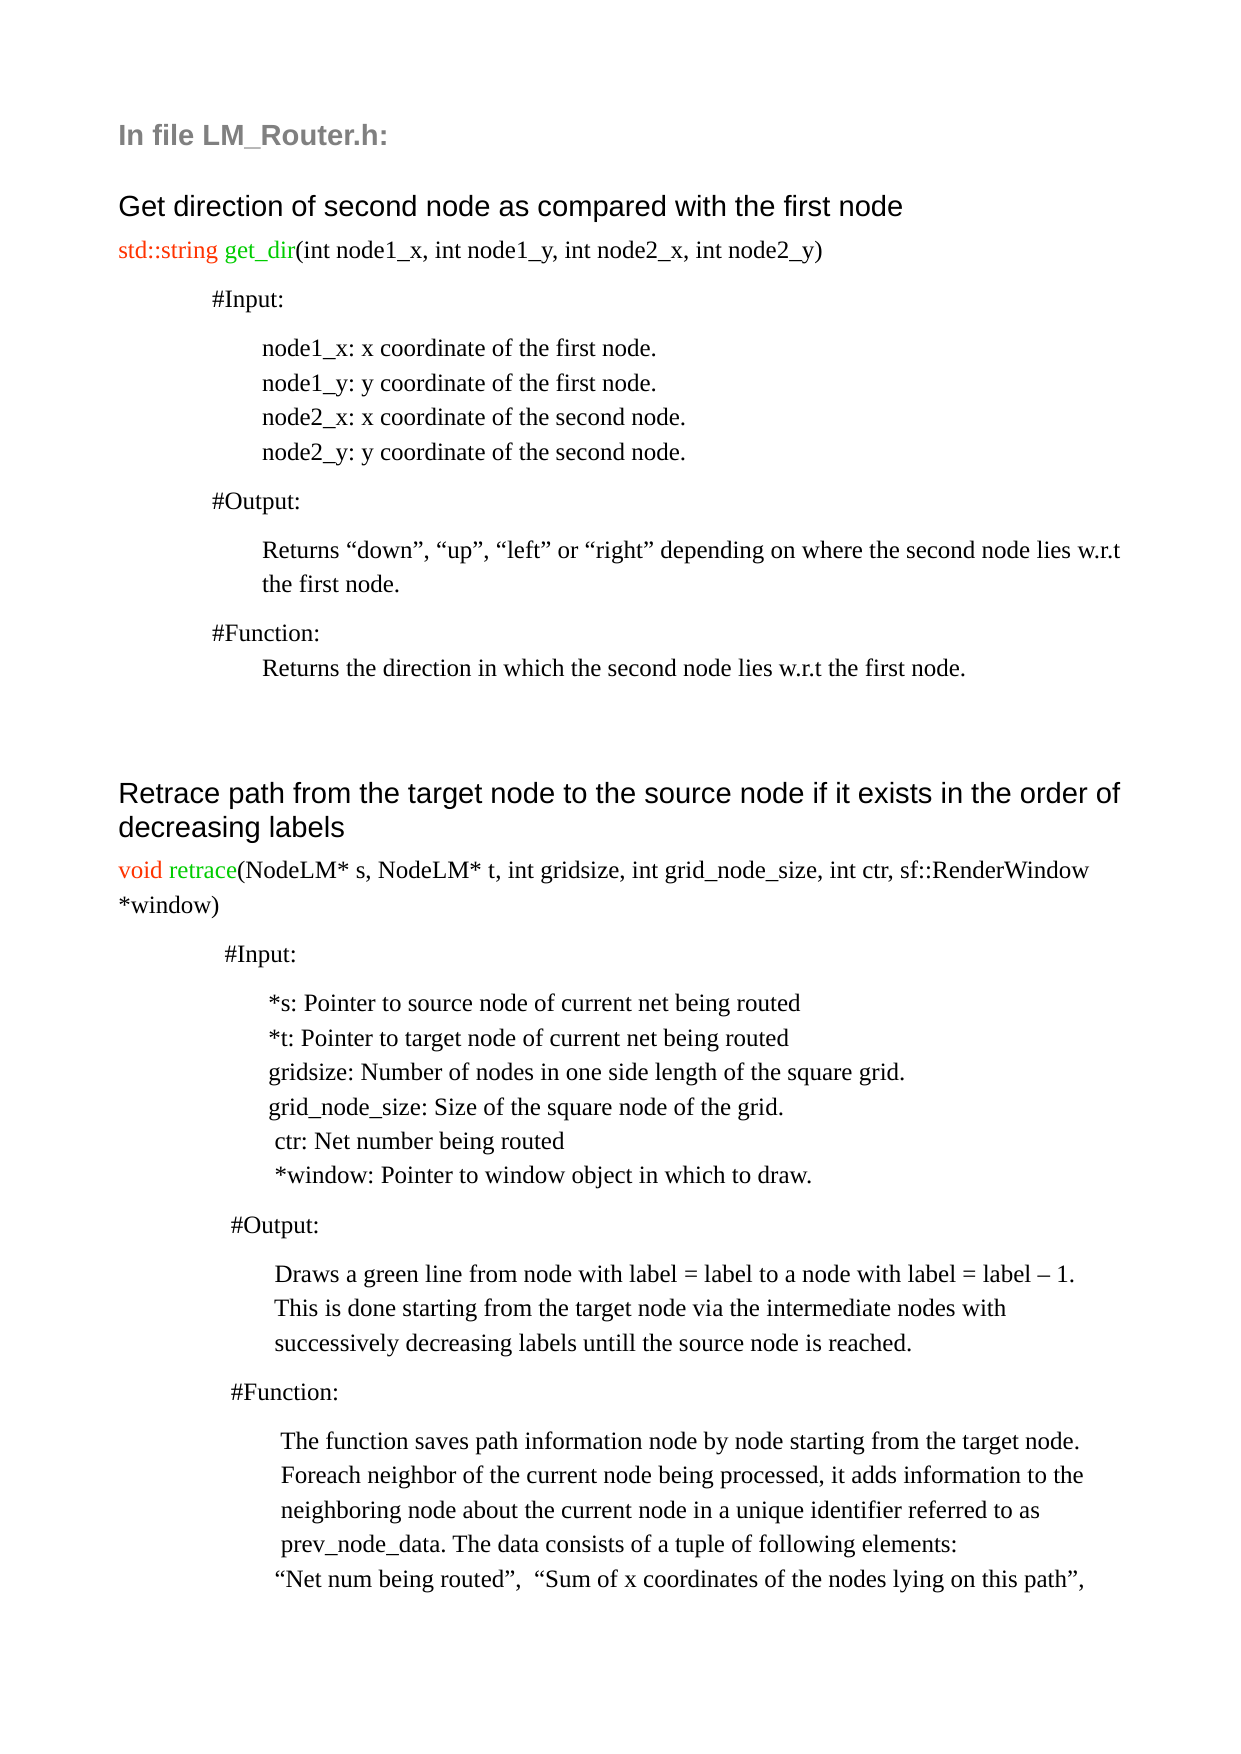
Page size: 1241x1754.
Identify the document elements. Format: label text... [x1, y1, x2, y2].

text gridsize: Number of nodes in one side length of the square grid. [118, 1057, 1122, 1086]
text #Input: [118, 939, 1122, 968]
text #Output: [118, 486, 1122, 514]
text Draws a green line from node with label = label to a node with label = label – 1. [118, 1259, 1122, 1287]
text node1_x: x coordinate of the first node. [118, 333, 1122, 362]
text std::string get_dir(int node1_x, int node1_y, int node2_x, int node2_y) [118, 235, 1122, 264]
text Returns “down”, “up”, “left” or “right” depending on where the second node lies w.r.t [118, 535, 1122, 564]
text #Output: [118, 1210, 1122, 1238]
text “Net num being routed”, “Sum of x coordinates of the nodes lying on this path”, [118, 1564, 1122, 1592]
text #Function: [118, 1377, 1122, 1406]
text void retrace(NodeLM* s, NodeLM* t, int gridsize, int grid_node_size, int ctr, sf::RenderWindow *window) [118, 856, 1122, 919]
text neighboring node about the current node in a unique identifier referred to as [118, 1495, 1122, 1523]
text node2_y: y coordinate of the second node. [118, 437, 1122, 466]
text #Function: [118, 618, 1122, 647]
text node1_y: y coordinate of the first node. [118, 368, 1122, 397]
text node2_x: x coordinate of the second node. [118, 402, 1122, 431]
text The function saves path information node by node starting from the target node. [118, 1426, 1122, 1454]
text prev_node_data. The data consists of a tuple of following elements: [118, 1529, 1122, 1558]
text This is done starting from the target node via the intermediate nodes with [118, 1293, 1122, 1322]
text #Input: [118, 284, 1122, 313]
text grid_node_size: Size of the square node of the grid. [118, 1092, 1122, 1120]
text *t: Pointer to target node of current net being routed [118, 1023, 1122, 1051]
text *window: Pointer to window object in which to draw. [118, 1161, 1122, 1189]
subtitle Get direction of second node as compared with the first node [118, 189, 1122, 223]
text ctr: Net number being routed [118, 1126, 1122, 1155]
text *s: Pointer to source node of current net being routed [118, 988, 1122, 1017]
subtitle Retrace path from the target node to the source node if it exists in the order of decreasing labels [118, 776, 1122, 843]
subtitle In file LM_Router.h: [118, 118, 1122, 152]
text Returns the direction in which the second node lies w.r.t the first node. [118, 653, 1122, 682]
text Foreach neighbor of the current node being processed, it adds information to the [118, 1460, 1122, 1489]
text the first node. [118, 569, 1122, 598]
text successively decreasing labels untill the source node is reached. [118, 1328, 1122, 1356]
